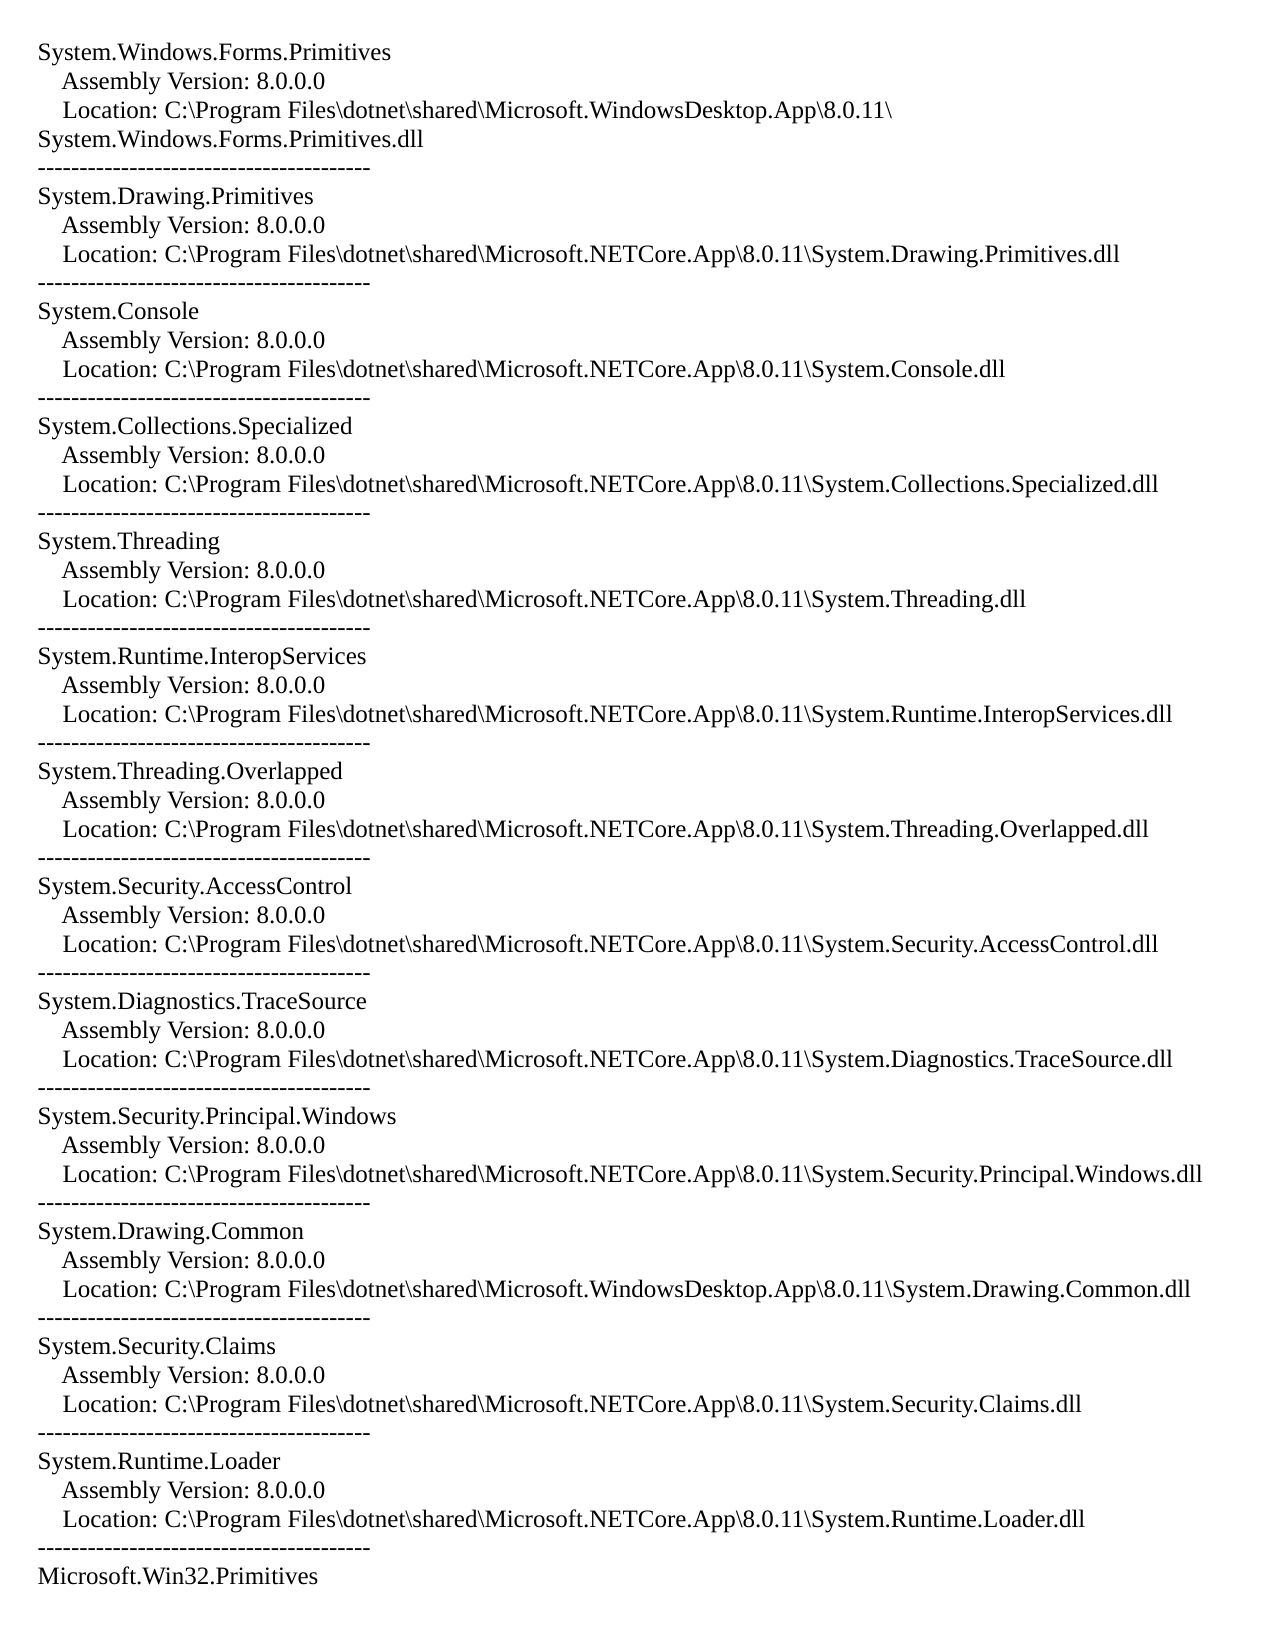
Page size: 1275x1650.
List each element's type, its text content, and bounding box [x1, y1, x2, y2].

text System.Security.Claims [37, 1331, 1237, 1360]
text System.Runtime.Loader [37, 1446, 1237, 1475]
text System.Security.Principal.Windows [37, 1101, 1237, 1130]
text ---------------------------------------- [37, 1187, 1237, 1216]
text Assembly Version: 8.0.0.0 [37, 440, 1237, 469]
text System.Threading.Overlapped [37, 756, 1237, 785]
text Location: C:\Program Files\dotnet\shared\Microsoft.NETCore.App\8.0.11\System.Security.Claims.dll [37, 1389, 1237, 1417]
text Location: C:\Program Files\dotnet\shared\Microsoft.NETCore.App\8.0.11\System.Security.AccessControl.dll [37, 929, 1237, 957]
text System.Security.AccessControl [37, 871, 1237, 900]
text ---------------------------------------- [37, 382, 1237, 411]
text System.Threading [37, 526, 1237, 555]
text ---------------------------------------- [37, 957, 1237, 986]
text Assembly Version: 8.0.0.0 [37, 670, 1237, 699]
text System.Drawing.Common [37, 1216, 1237, 1245]
text Location: C:\Program Files\dotnet\shared\Microsoft.NETCore.App\8.0.11\System.Threading.Overlapped.dll [37, 814, 1237, 842]
text ---------------------------------------- [37, 612, 1237, 641]
text Assembly Version: 8.0.0.0 [37, 210, 1237, 239]
text Assembly Version: 8.0.0.0 [37, 66, 1237, 95]
text Location: C:\Program Files\dotnet\shared\Microsoft.NETCore.App\8.0.11\System.Collections.Specialized.dll [37, 469, 1237, 497]
text ---------------------------------------- [37, 1302, 1237, 1331]
text Assembly Version: 8.0.0.0 [37, 555, 1237, 584]
text Assembly Version: 8.0.0.0 [37, 1245, 1237, 1274]
text Location: C:\Program Files\dotnet\shared\Microsoft.NETCore.App\8.0.11\System.Threading.dll [37, 584, 1237, 612]
text Location: C:\Program Files\dotnet\shared\Microsoft.NETCore.App\8.0.11\System.Drawing.Primitives.dll [37, 239, 1237, 267]
text System.Collections.Specialized [37, 411, 1237, 440]
text Location: C:\Program Files\dotnet\shared\Microsoft.NETCore.App\8.0.11\System.Runtime.Loader.dll [37, 1504, 1237, 1532]
text Assembly Version: 8.0.0.0 [37, 1130, 1237, 1159]
text ---------------------------------------- [37, 1072, 1237, 1101]
text Location: C:\Program Files\dotnet\shared\Microsoft.WindowsDesktop.App\8.0.11\System.Windows.Forms.Primitives.dll [37, 95, 1237, 152]
text ---------------------------------------- [37, 1417, 1237, 1446]
text ---------------------------------------- [37, 842, 1237, 871]
text Location: C:\Program Files\dotnet\shared\Microsoft.NETCore.App\8.0.11\System.Diagnostics.TraceSource.dll [37, 1044, 1237, 1072]
text ---------------------------------------- [37, 727, 1237, 756]
text Microsoft.Win32.Primitives [37, 1561, 1237, 1590]
text Location: C:\Program Files\dotnet\shared\Microsoft.NETCore.App\8.0.11\System.Runtime.InteropServices.dll [37, 699, 1237, 727]
text Assembly Version: 8.0.0.0 [37, 785, 1237, 814]
text ---------------------------------------- [37, 152, 1237, 181]
text Assembly Version: 8.0.0.0 [37, 1015, 1237, 1044]
text Assembly Version: 8.0.0.0 [37, 900, 1237, 929]
text System.Windows.Forms.Primitives [37, 37, 1237, 66]
text Assembly Version: 8.0.0.0 [37, 325, 1237, 354]
text Location: C:\Program Files\dotnet\shared\Microsoft.NETCore.App\8.0.11\System.Console.dll [37, 354, 1237, 382]
text ---------------------------------------- [37, 1532, 1237, 1561]
text Assembly Version: 8.0.0.0 [37, 1475, 1237, 1504]
text System.Runtime.InteropServices [37, 641, 1237, 670]
text ---------------------------------------- [37, 267, 1237, 296]
text ---------------------------------------- [37, 497, 1237, 526]
text Assembly Version: 8.0.0.0 [37, 1360, 1237, 1389]
text System.Drawing.Primitives [37, 181, 1237, 210]
text Location: C:\Program Files\dotnet\shared\Microsoft.NETCore.App\8.0.11\System.Security.Principal.Windows.dll [37, 1159, 1237, 1187]
text System.Diagnostics.TraceSource [37, 986, 1237, 1015]
text Location: C:\Program Files\dotnet\shared\Microsoft.WindowsDesktop.App\8.0.11\System.Drawing.Common.dll [37, 1274, 1237, 1302]
text System.Console [37, 296, 1237, 325]
